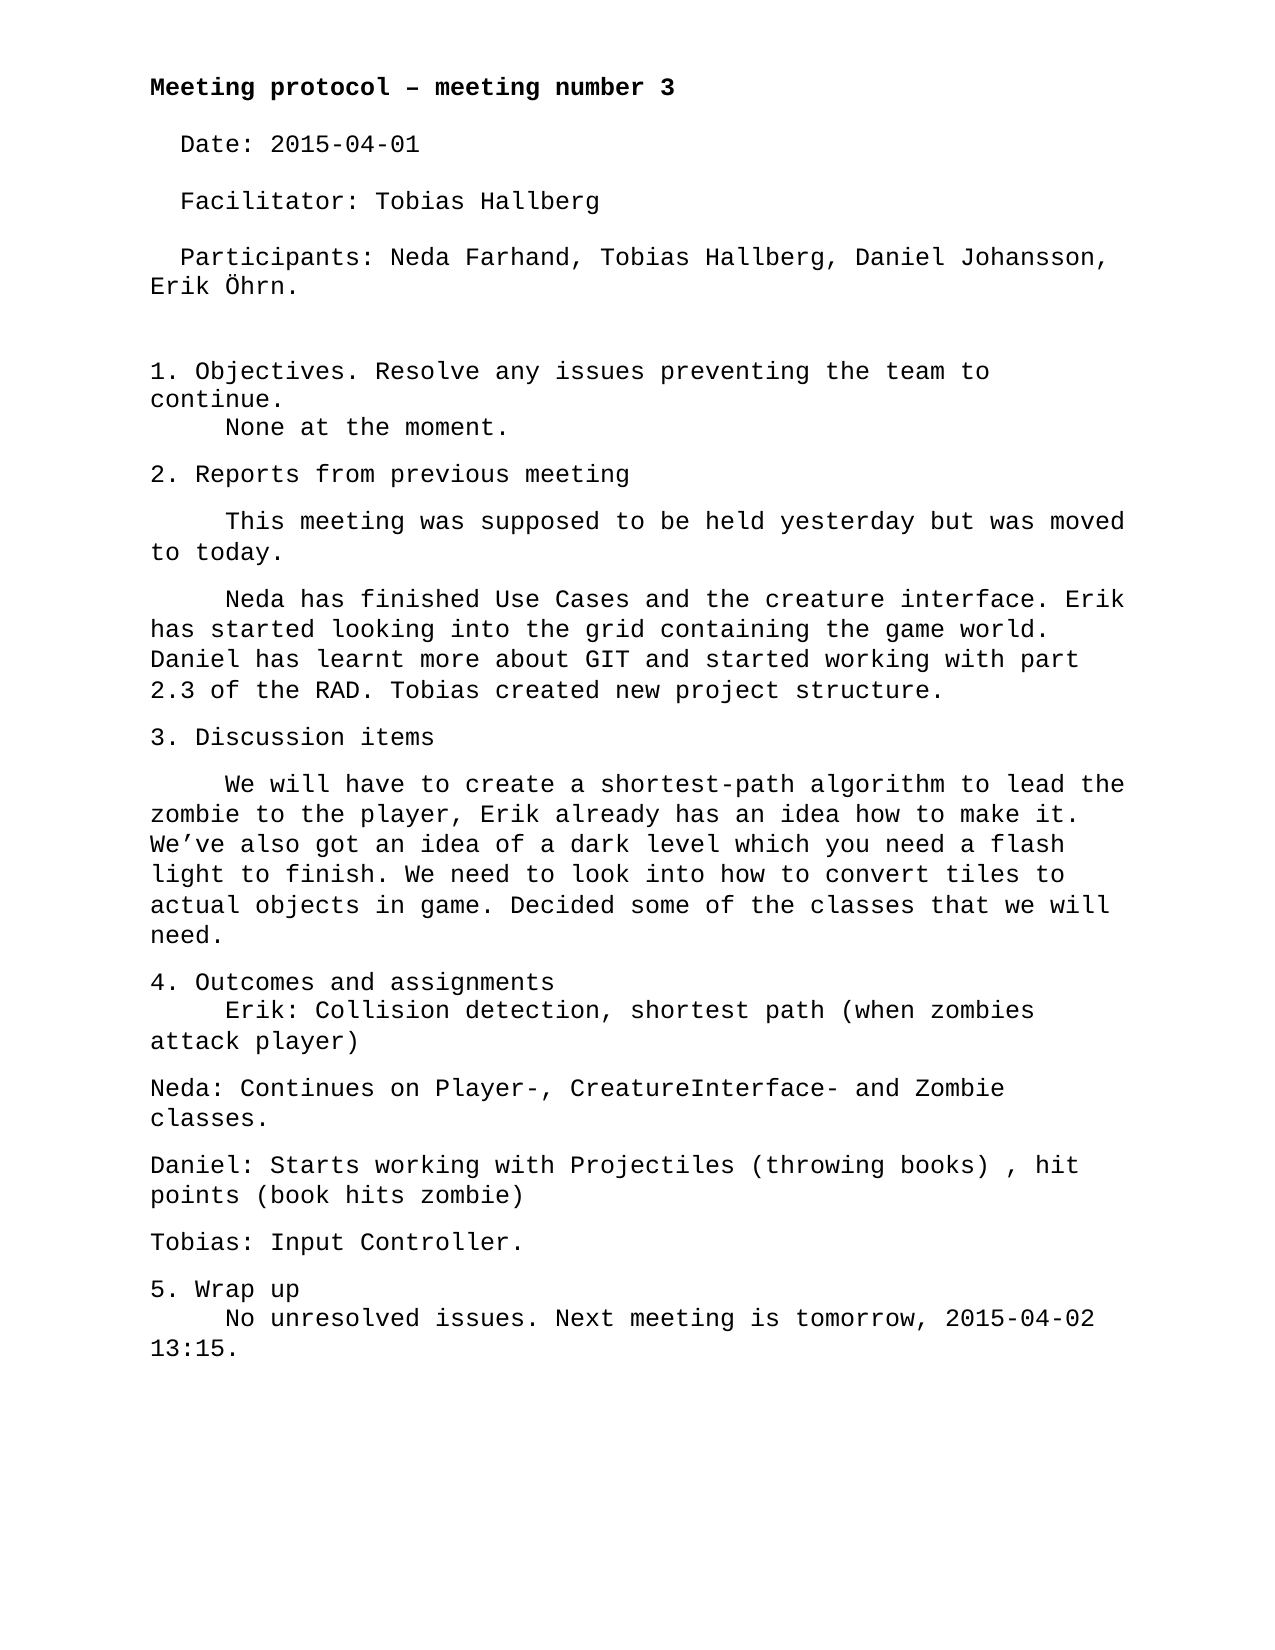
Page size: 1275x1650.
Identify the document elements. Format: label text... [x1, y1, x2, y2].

text Daniel: Starts working with Projectiles (throwing books) , hit points (book hits zombie) [150, 1153, 1125, 1211]
text Meeting protocol – meeting number 3 [150, 75, 1125, 103]
text 3. Discussion items [150, 724, 1125, 752]
text Tobias: Input Controller. [150, 1230, 1125, 1258]
text 5. Wrap up [150, 1277, 1125, 1305]
text We will have to create a shortest-path algorithm to lead the zombie to the player, Erik already has an idea how to make it. We’ve also got an idea of a dark level which you need a flash light to finish. We need to look into how to convert tiles to actual objects in game. Decided some of the classes that we will need. [150, 771, 1125, 951]
text Participants: Neda Farhand, Tobias Hallberg, Daniel Johansson, Erik Öhrn. [150, 245, 1125, 302]
text 4. Outcomes and assignments [150, 970, 1125, 998]
text No unresolved issues. Next meeting is tomorrow, 2015-04-02 13:15. [150, 1305, 1125, 1364]
text 1. Objectives. Resolve any issues preventing the team to continue. [150, 358, 1125, 415]
text Erik: Collision detection, shortest path (when zombies attack player) [150, 998, 1125, 1057]
text 2. Reports from previous meeting [150, 462, 1125, 490]
text Neda: Continues on Player-, CreatureInterface- and Zombie classes. [150, 1075, 1125, 1134]
text Date: 2015-04-01 [150, 132, 1125, 160]
text Facilitator: Tobias Hallberg [150, 188, 1125, 217]
text This meeting was supposed to be held yesterday but was moved to today. [150, 509, 1125, 568]
text Neda has finished Use Cases and the creature interface. Erik has started looking into the grid containing the game world. Daniel has learnt more about GIT and started working with part 2.3 of the RAD. Tobias created new project structure. [150, 586, 1125, 706]
text None at the moment. [150, 415, 1125, 443]
